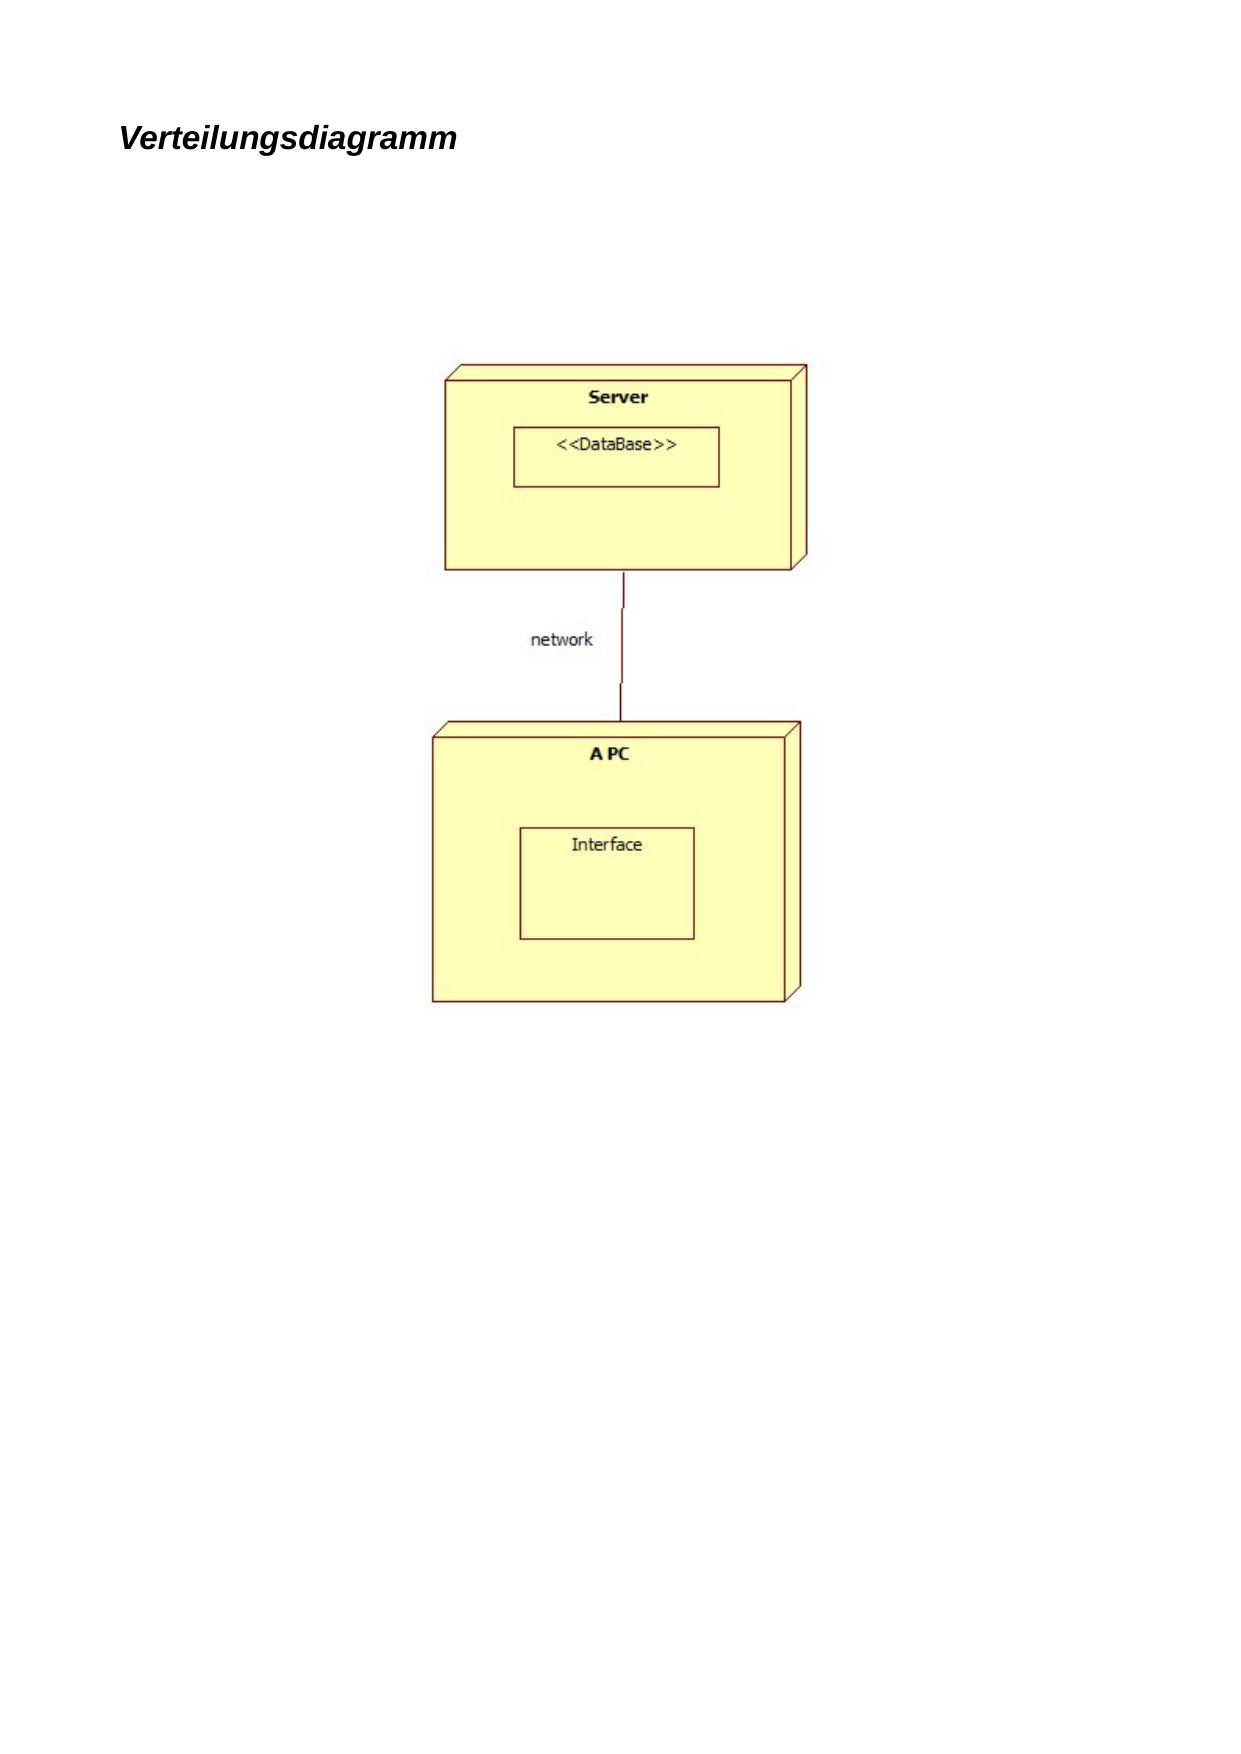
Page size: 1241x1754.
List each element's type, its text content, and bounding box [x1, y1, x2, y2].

picture [401, 334, 839, 1034]
subtitle Verteilungsdiagramm [118, 118, 1122, 157]
